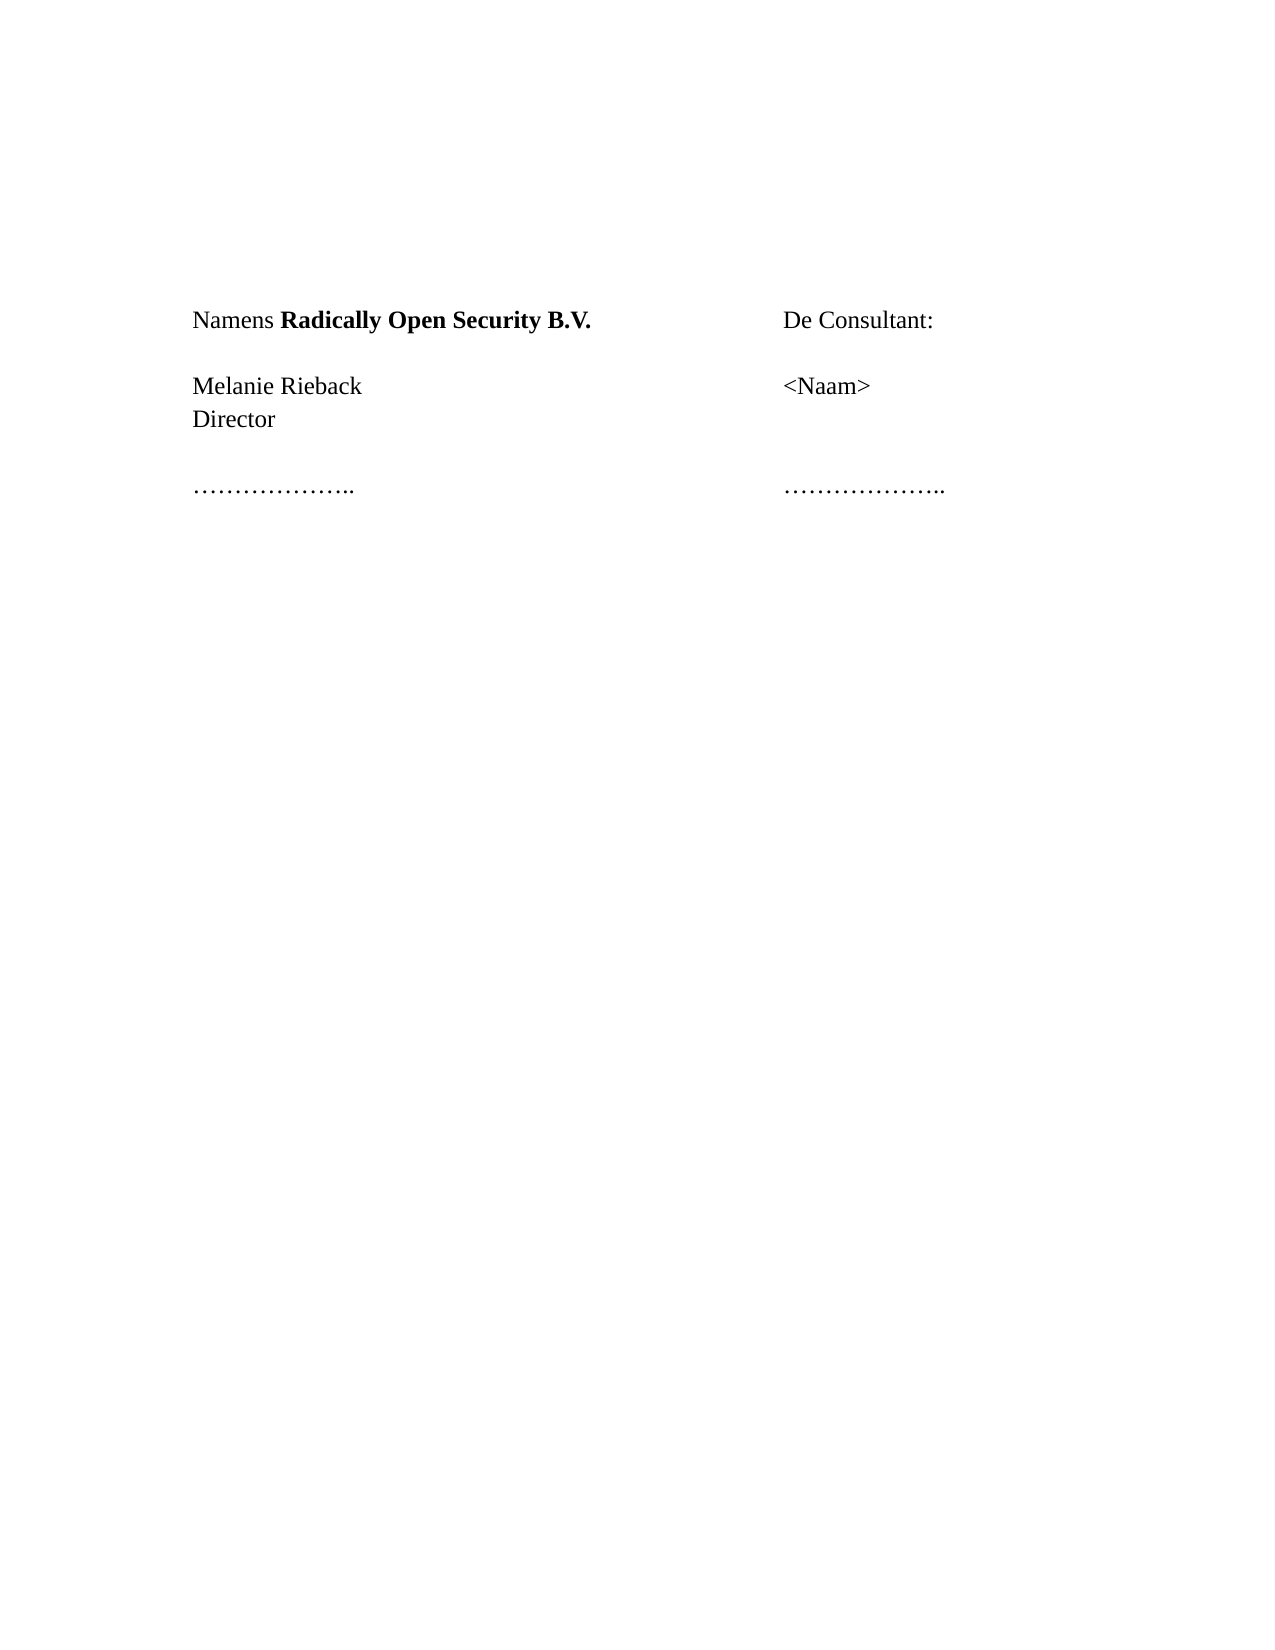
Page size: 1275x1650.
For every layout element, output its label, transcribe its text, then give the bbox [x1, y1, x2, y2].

text Director [118, 404, 1157, 433]
text ……………….. ……………….. [118, 470, 1157, 499]
text Melanie Rieback <Naam> [118, 371, 1157, 400]
text Namens Radically Open Security B.V. De Consultant: [118, 305, 1157, 334]
